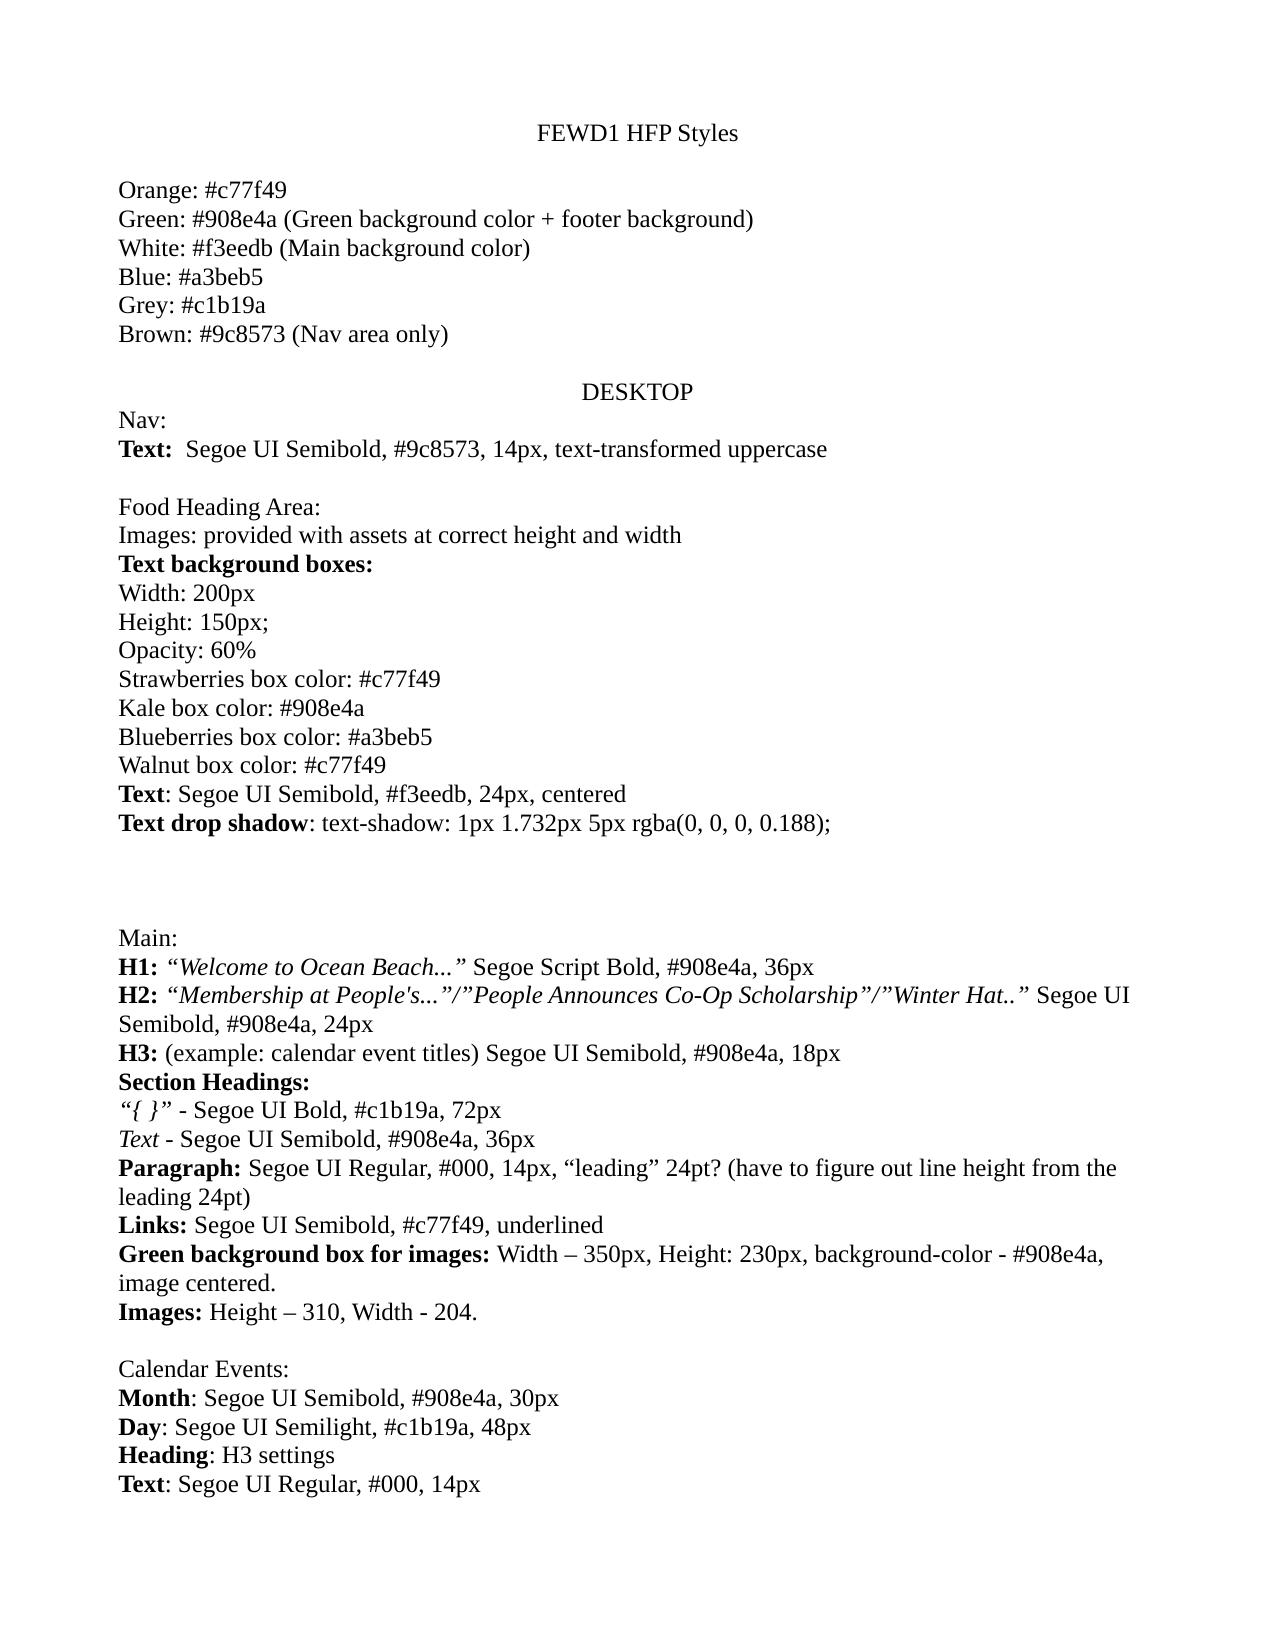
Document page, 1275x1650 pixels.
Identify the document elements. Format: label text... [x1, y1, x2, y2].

text Text background boxes: [118, 549, 1157, 578]
text Calendar Events: [118, 1354, 1157, 1383]
text Images: Height – 310, Width - 204. [118, 1297, 1157, 1326]
text Images: provided with assets at correct height and width [118, 521, 1157, 549]
text H1: “Welcome to Ocean Beach...” Segoe Script Bold, #908e4a, 36px [118, 952, 1157, 981]
text Text: Segoe UI Regular, #000, 14px [118, 1469, 1157, 1498]
text Width: 200px [118, 578, 1157, 607]
text Orange: #c77f49 [118, 176, 1157, 204]
text Green: #908e4a (Green background color + footer background) [118, 204, 1157, 233]
text Green background box for images: Width – 350px, Height: 230px, background-color - #908e4a, image centered. [118, 1239, 1157, 1297]
text White: #f3eedb (Main background color) [118, 233, 1157, 262]
text H3: (example: calendar event titles) Segoe UI Semibold, #908e4a, 18px [118, 1038, 1157, 1067]
text Text: Segoe UI Semibold, #9c8573, 14px, text-transformed uppercase [118, 434, 1157, 463]
text Nav: [118, 406, 1157, 434]
text Brown: #9c8573 (Nav area only) [118, 319, 1157, 348]
text Grey: #c1b19a [118, 291, 1157, 319]
text Section Headings: [118, 1067, 1157, 1096]
text Walnut box color: #c77f49 [118, 751, 1157, 779]
text Text - Segoe UI Semibold, #908e4a, 36px [118, 1124, 1157, 1153]
text “{ }” - Segoe UI Bold, #c1b19a, 72px [118, 1096, 1157, 1124]
text Food Heading Area: [118, 492, 1157, 521]
text H2: “Membership at People's...”/”People Announces Co-Op Scholarship”/”Winter Hat..” Segoe UI Semibold, #908e4a, 24px [118, 981, 1157, 1038]
text Blueberries box color: #a3beb5 [118, 722, 1157, 751]
text Links: Segoe UI Semibold, #c77f49, underlined [118, 1211, 1157, 1239]
text Text: Segoe UI Semibold, #f3eedb, 24px, centered [118, 779, 1157, 808]
text Opacity: 60% [118, 636, 1157, 664]
text Kale box color: #908e4a [118, 693, 1157, 722]
text FEWD1 HFP Styles [118, 118, 1157, 147]
text Month: Segoe UI Semibold, #908e4a, 30px [118, 1383, 1157, 1412]
text Paragraph: Segoe UI Regular, #000, 14px, “leading” 24pt? (have to figure out line height from the leading 24pt) [118, 1153, 1157, 1211]
text Main: [118, 923, 1157, 952]
text Blue: #a3beb5 [118, 262, 1157, 291]
text Strawberries box color: #c77f49 [118, 664, 1157, 693]
text Height: 150px; [118, 607, 1157, 636]
text Heading: H3 settings [118, 1441, 1157, 1469]
text Day: Segoe UI Semilight, #c1b19a, 48px [118, 1412, 1157, 1441]
text Text drop shadow: text-shadow: 1px 1.732px 5px rgba(0, 0, 0, 0.188); [118, 808, 1157, 837]
text DESKTOP [118, 377, 1157, 406]
